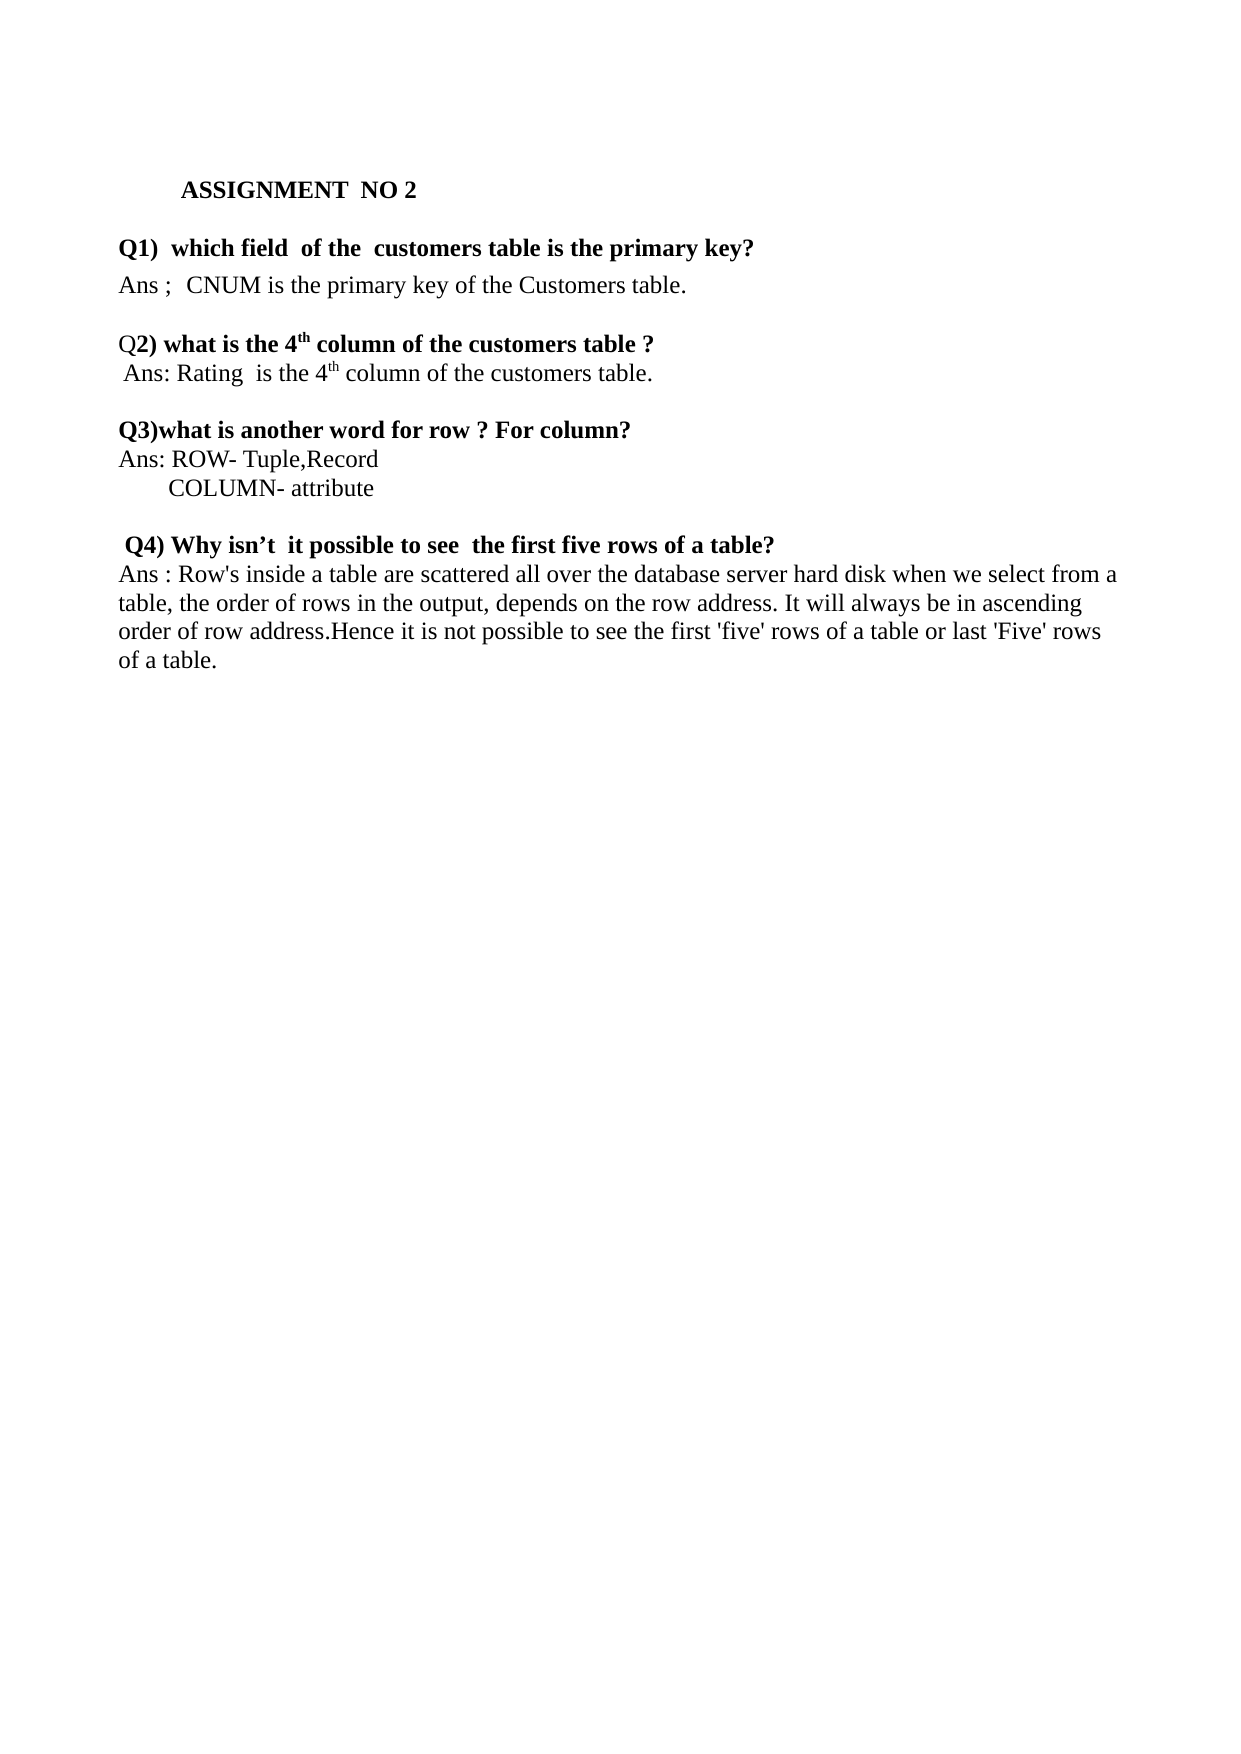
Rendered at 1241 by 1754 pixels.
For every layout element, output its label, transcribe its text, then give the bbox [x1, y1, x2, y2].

text Q1) which field of the customers table is the primary key? [118, 233, 1122, 262]
text Ans ; CNUM is the primary key of the Customers table. [118, 262, 1122, 300]
text COLUMN- attribute [118, 473, 1122, 501]
text Ans : Row's inside a table are scattered all over the database server hard disk when we select from a table, the order of rows in the output, depends on the row address. It will always be in ascending order of row address.Hence it is not possible to see the first 'five' rows of a table or last 'Five' rows of a table. [118, 559, 1122, 674]
text Q2) what is the 4th column of the customers table ? [118, 329, 1122, 358]
text Ans: Rating is the 4th column of the customers table. [118, 358, 1122, 386]
text Q3)what is another word for row ? For column? [118, 415, 1122, 444]
text Ans: ROW- Tuple,Record [118, 444, 1122, 473]
text ASSIGNMENT NO 2 [118, 176, 1122, 204]
text Q4) Why isn’t it possible to see the first five rows of a table? [118, 530, 1122, 559]
